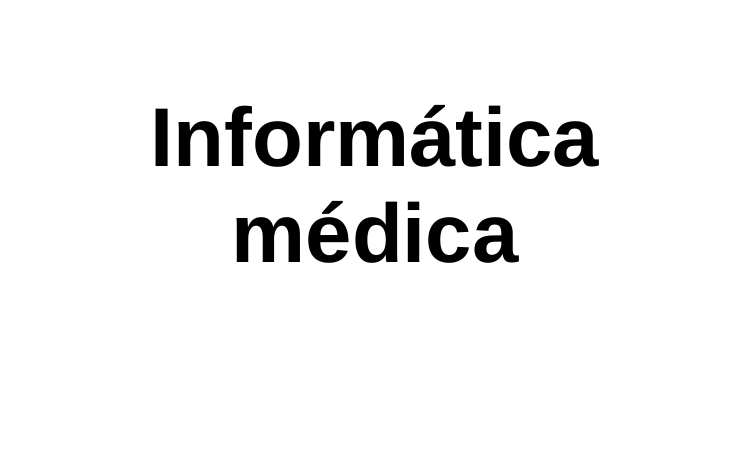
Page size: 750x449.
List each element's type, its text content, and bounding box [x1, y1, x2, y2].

title Informática médica [29, 88, 721, 280]
